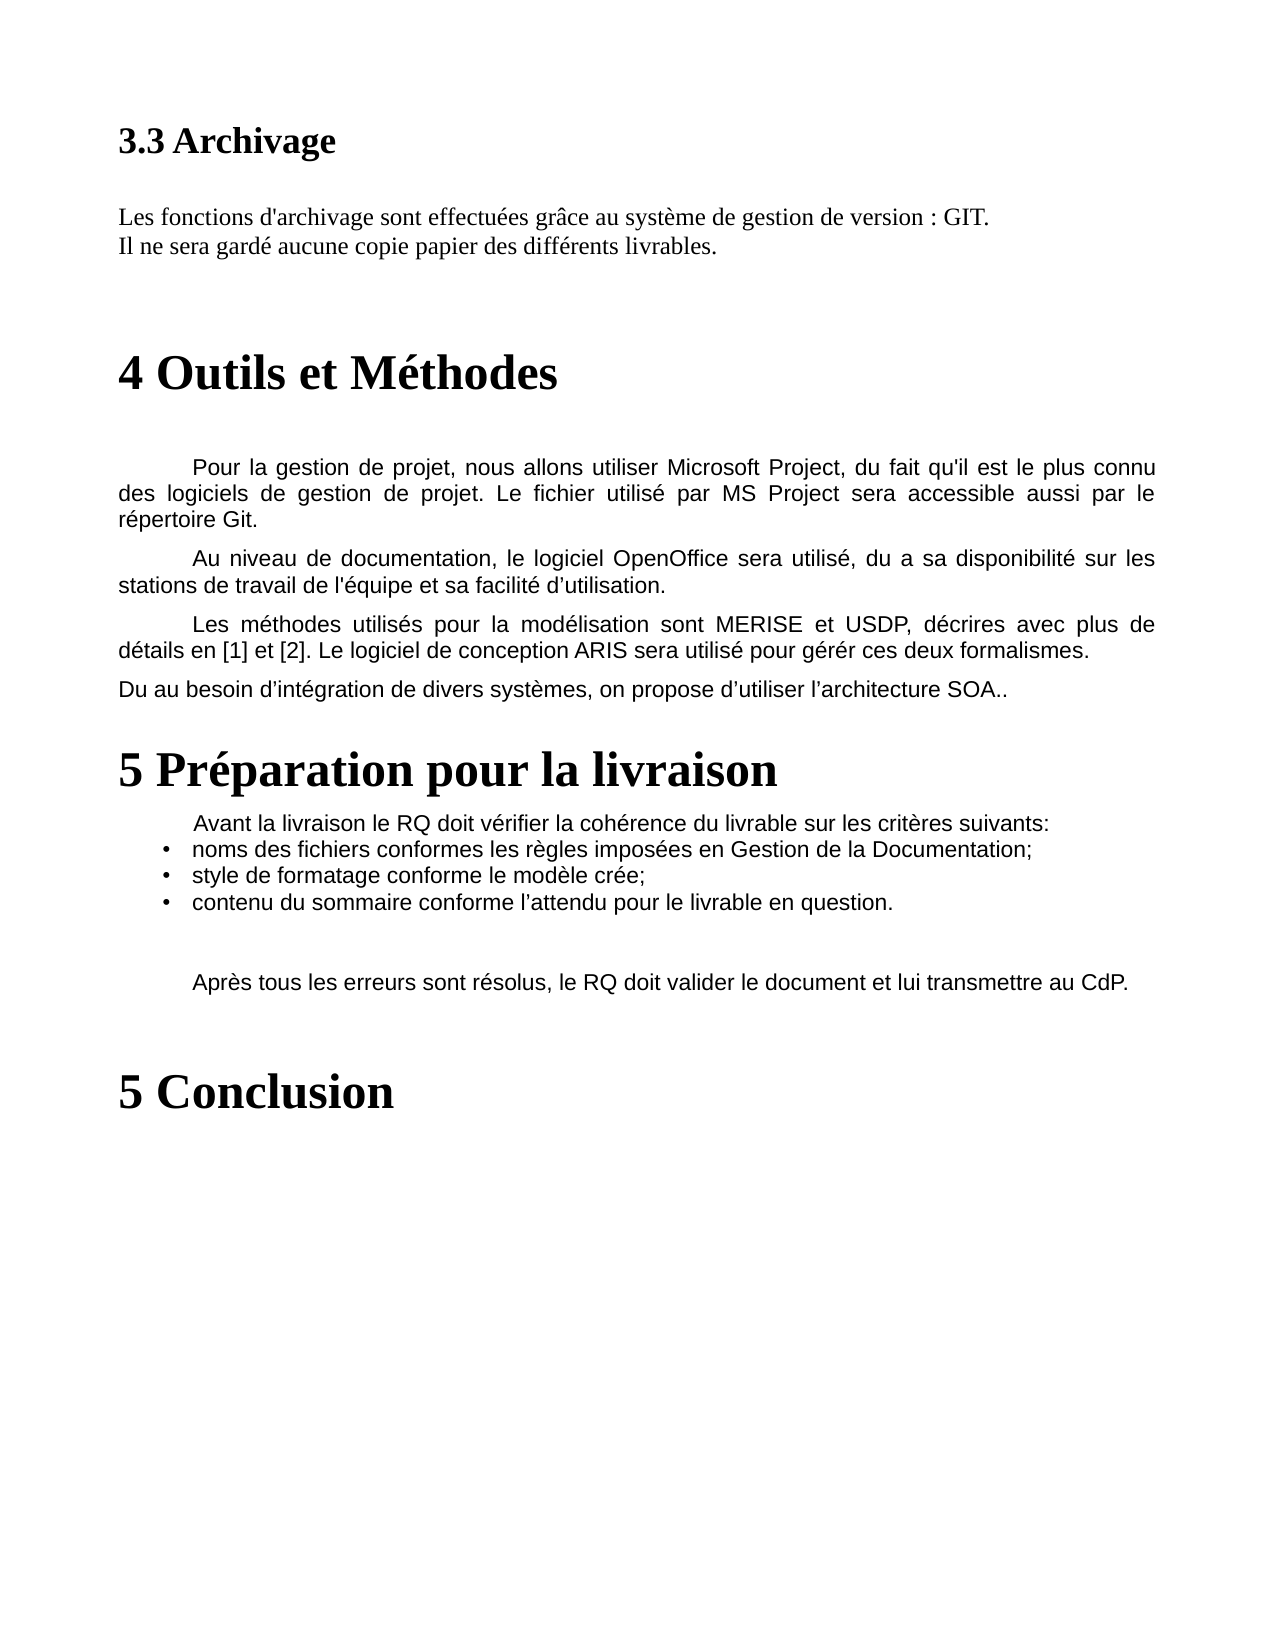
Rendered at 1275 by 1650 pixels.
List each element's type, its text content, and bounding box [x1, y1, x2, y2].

text Avant la livraison le RQ doit vérifier la cohérence du livrable sur les critères suivants: [118, 809, 1157, 836]
list style de formatage conforme le modèle crée; [162, 862, 1157, 889]
text Après tous les erreurs sont résolus, le RQ doit valider le document et lui transmettre au CdP. [118, 969, 1157, 995]
subtitle 3.3 Archivage [118, 118, 1157, 161]
subtitle 5 Préparation pour la livraison [118, 739, 1157, 797]
text Il ne sera gardé aucune copie papier des différents livrables. [118, 231, 1157, 260]
text Du au besoin d’intégration de divers systèmes, on propose d’utiliser l’architecture SOA.. [118, 676, 1157, 702]
text Les méthodes utilisés pour la modélisation sont MERISE et USDP, décrires avec plus de détails en [1] et [2]. Le logiciel de conception ARIS sera utilisé pour gérér ces deux formalismes. [118, 611, 1157, 663]
subtitle 5 Conclusion [118, 1061, 1157, 1119]
subtitle 4 Outils et Méthodes [118, 342, 1157, 400]
text Au niveau de documentation, le logiciel OpenOffice sera utilisé, du a sa disponibilité sur les stations de travail de l'équipe et sa facilité d’utilisation. [118, 545, 1157, 598]
list contenu du sommaire conforme l’attendu pour le livrable en question. [162, 889, 1157, 915]
text Pour la gestion de projet, nous allons utiliser Microsoft Project, du fait qu'il est le plus connu des logiciels de gestion de projet. Le fichier utilisé par MS Project sera accessible aussi par le répertoire Git. [118, 454, 1157, 533]
list noms des fichiers conformes les règles imposées en Gestion de la Documentation; [162, 836, 1157, 862]
text Les fonctions d'archivage sont effectuées grâce au système de gestion de version : GIT. [118, 202, 1157, 231]
